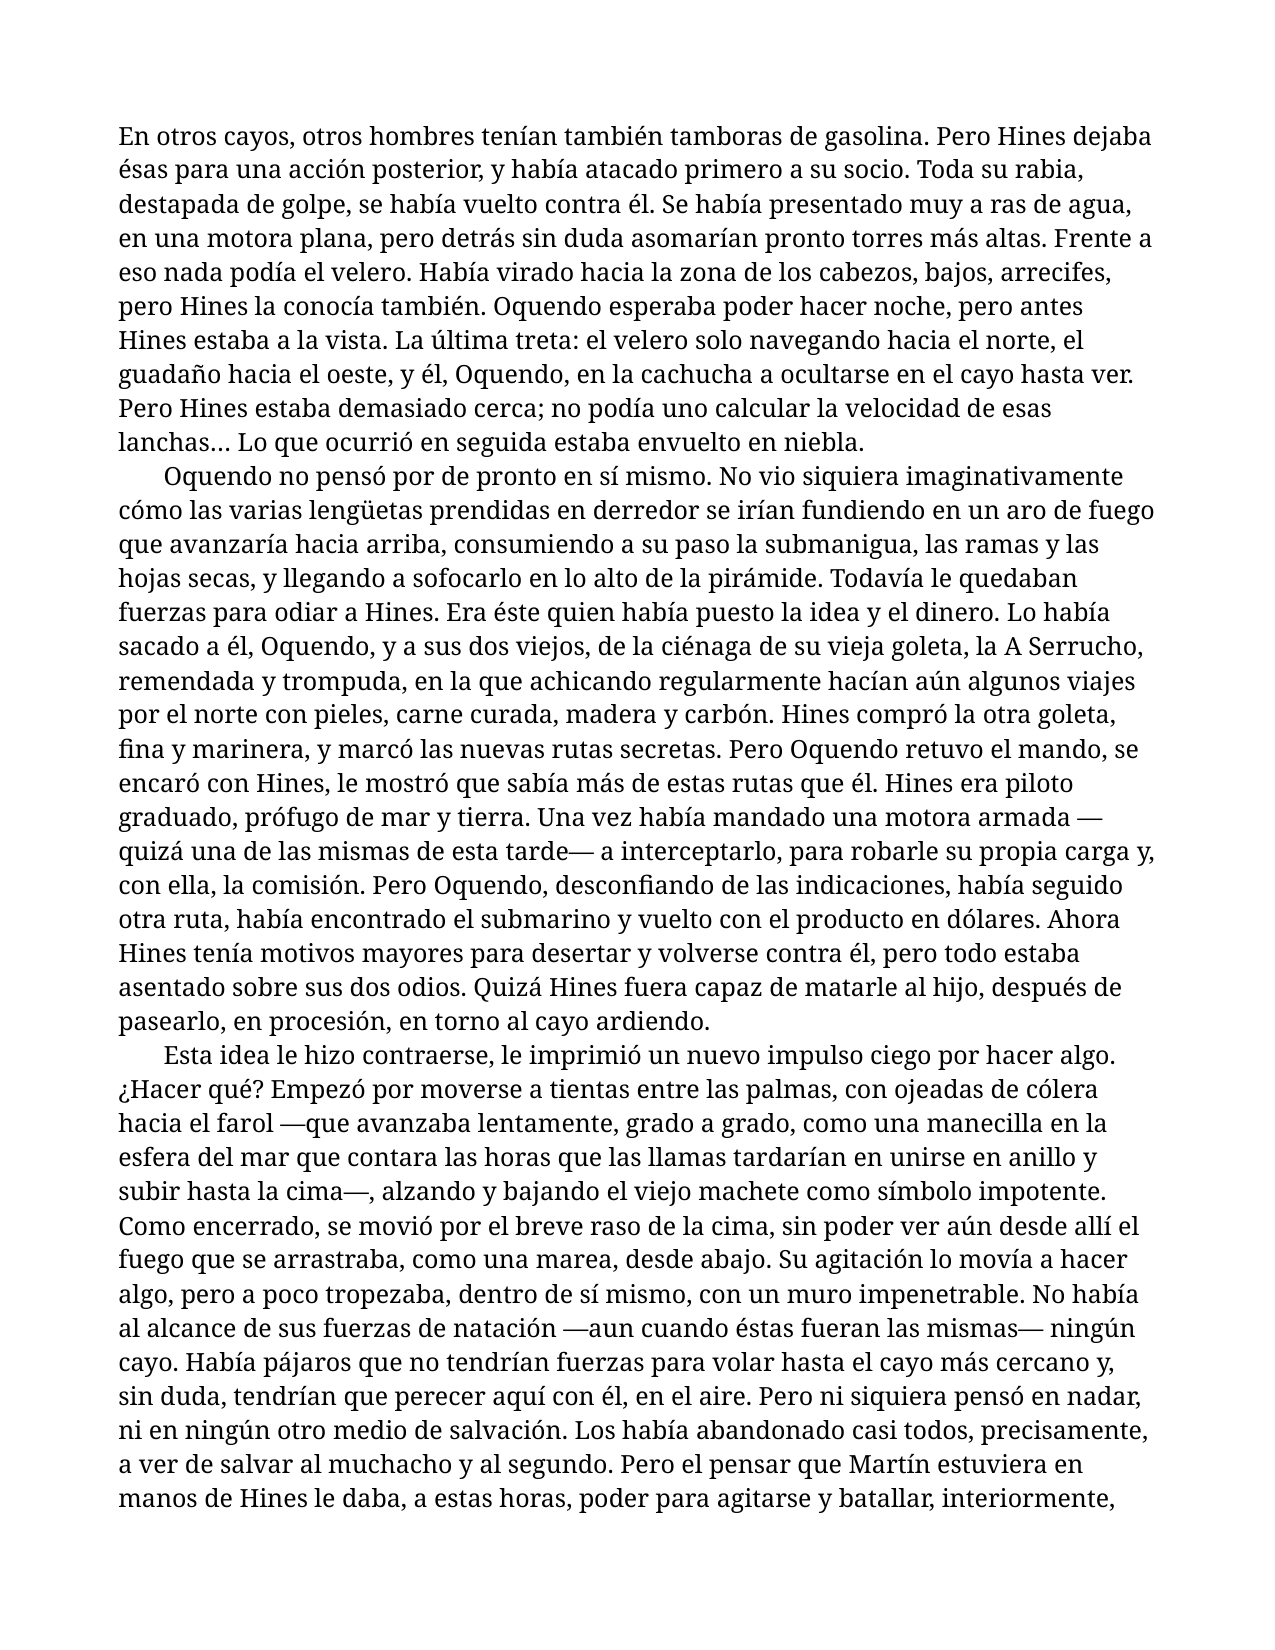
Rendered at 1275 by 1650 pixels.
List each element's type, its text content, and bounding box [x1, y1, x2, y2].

text En otros cayos, otros hombres tenían también tamboras de gasolina. Pero Hines dejaba ésas para una acción posterior, y había atacado primero a su socio. Toda su rabia, destapada de golpe, se había vuelto contra él. Se había presentado muy a ras de agua, en una motora plana, pero detrás sin duda asomarían pronto torres más altas. Frente a eso nada podía el velero. Había virado hacia la zona de los cabezos, bajos, arrecifes, pero Hines la conocía también. Oquendo esperaba poder hacer noche, pero antes Hines estaba a la vista. La última treta: el velero solo navegando hacia el norte, el guadaño hacia el oeste, y él, Oquendo, en la cachucha a ocultarse en el cayo hasta ver. Pero Hines estaba demasiado cerca; no podía uno calcular la velocidad de esas lanchas… Lo que ocurrió en seguida estaba envuelto en niebla. Oquendo no pensó por de pronto en sí mismo. No vio siquiera imaginativamente cómo las varias lengüetas prendidas en derredor se irían fundiendo en un aro de fuego que avanzaría hacia arriba, consumiendo a su paso la submanigua, las ramas y las hojas secas, y llegando a sofocarlo en lo alto de la pirámide. Todavía le quedaban fuerzas para odiar a Hines. Era éste quien había puesto la idea y el dinero. Lo había sacado a él, Oquendo, y a sus dos viejos, de la ciénaga de su vieja goleta, la A Serrucho, remendada y trompuda, en la que achicando regularmente hacían aún algunos viajes por el norte con pieles, carne curada, madera y carbón. Hines compró la otra goleta, fina y marinera, y marcó las nuevas rutas secretas. Pero Oquendo retuvo el mando, se encaró con Hines, le mostró que sabía más de estas rutas que él. Hines era piloto graduado, prófugo de mar y tierra. Una vez había mandado una motora armada —quizá una de las mismas de esta tarde— a interceptarlo, para robarle su propia carga y, con ella, la comisión. Pero Oquendo, desconfiando de las indicaciones, había seguido otra ruta, había encontrado el submarino y vuelto con el producto en dólares. Ahora Hines tenía motivos mayores para desertar y volverse contra él, pero todo estaba asentado sobre sus dos odios. Quizá Hines fuera capaz de matarle al hijo, después de pasearlo, en procesión, en torno al cayo ardiendo. Esta idea le hizo contraerse, le imprimió un nuevo impulso ciego por hacer algo. ¿Hacer qué? Empezó por moverse a tientas entre las palmas, con ojeadas de cólera hacia el farol —que avanzaba lentamente, grado a grado, como una manecilla en la esfera del mar que contara las horas que las llamas tardarían en unirse en anillo y subir hasta la cima—, alzando y bajando el viejo machete como símbolo impotente. Como encerrado, se movió por el breve raso de la cima, sin poder ver aún desde allí el fuego que se arrastraba, como una marea, desde abajo. Su agitación lo movía a hacer algo, pero a poco tropezaba, dentro de sí mismo, con un muro impenetrable. No había al alcance de sus fuerzas de natación —aun cuando éstas fueran las mismas— ningún cayo. Había pájaros que no tendrían fuerzas para volar hasta el cayo más cercano y, sin duda, tendrían que perecer aquí con él, en el aire. Pero ni siquiera pensó en nadar, ni en ningún otro medio de salvación. Los había abandonado casi todos, precisamente, a ver de salvar al muchacho y al segundo. Pero el pensar que Martín estuviera en manos de Hines le daba, a estas horas, poder para agitarse y batallar, interiormente, [118, 118, 1157, 1515]
